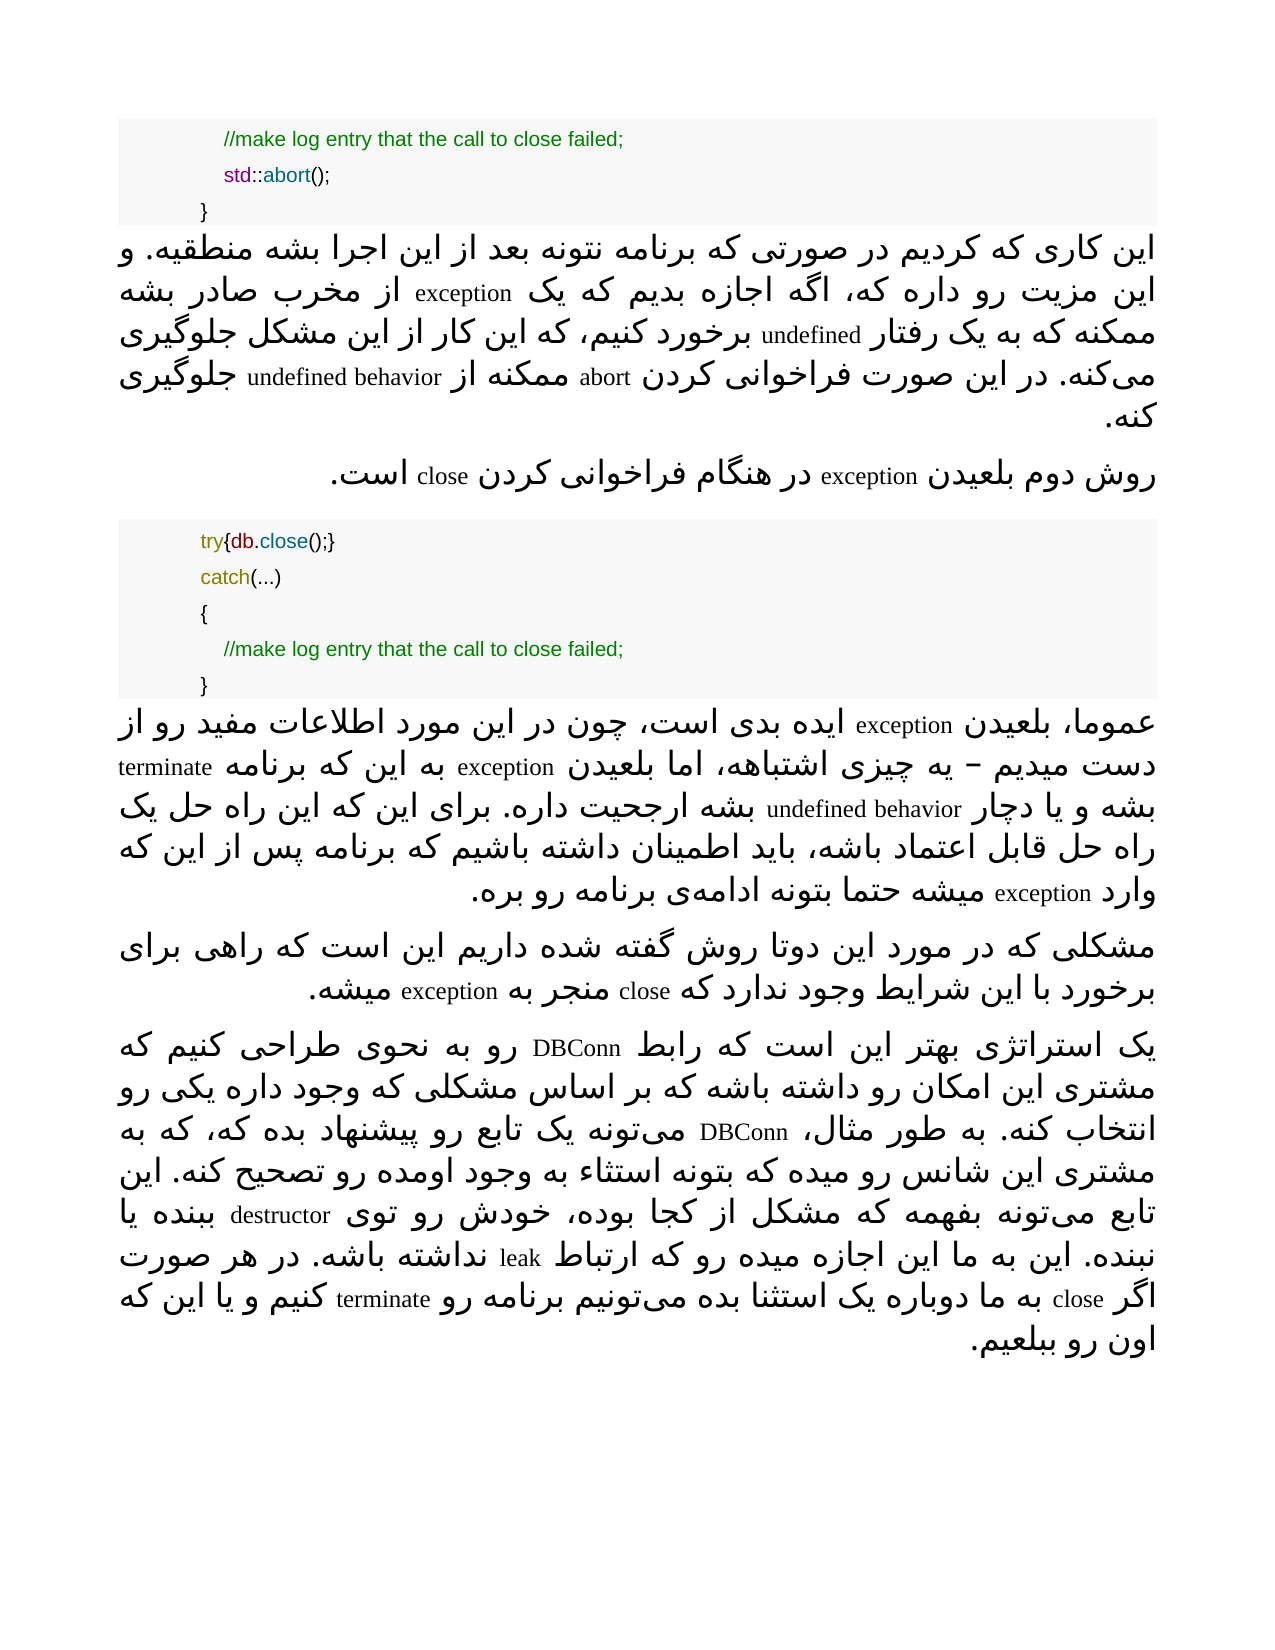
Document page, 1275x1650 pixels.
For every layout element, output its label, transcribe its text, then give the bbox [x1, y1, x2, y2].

text عموما، بلعیدن exception ایده بدی است، چون در این مورد اطلاعات مفید رو از دست میدیم – یه چیزی اشتباهه، اما بلعیدن exception به این که برنامه terminate بشه و یا دچار undefined behavior بشه ارجحیت داره. برای این که این راه حل یک راه حل قابل اعتماد باشه، باید اطمینان داشته باشیم که برنامه پس از این که وارد exception میشه حتما بتونه ادامه‌ی برنامه رو بره. [118, 699, 1157, 909]
text std::abort(); [118, 154, 1157, 190]
text مشکلی که در مورد این دوتا روش گفته شده داریم این است که راهی برای برخورد با این شرایط وجود ندارد که close منجر به exception میشه. [118, 924, 1157, 1008]
text //make log entry that the call to close failed; [118, 627, 1157, 663]
text } [118, 190, 1157, 226]
text //make log entry that the call to close failed; [118, 118, 1157, 154]
text try{db.close();} [118, 519, 1157, 555]
text catch(...) [118, 555, 1157, 591]
text این کاری که کردیم در صورتی که برنامه نتونه بعد از این اجرا بشه منطقیه. و این مزیت رو داره که، اگه اجازه بدیم که یک exception از مخرب صادر بشه ممکنه که به یک رفتار undefined برخورد کنیم، که این کار از این مشکل جلوگیری می‌کنه. در این صورت فراخوانی کردن abort ممکنه از undefined behavior جلوگیری کنه. [118, 226, 1157, 436]
text یک استراتژی بهتر این است که رابط DBConn رو به نحوی طراحی کنیم که مشتری این امکان رو داشته باشه که بر اساس مشکلی که وجود داره یکی رو انتخاب کنه. به طور مثال، DBConn می‌تونه یک تابع رو پیشنهاد بده که، که به مشتری این شانس رو میده که بتونه استثاء به وجود اومده رو تصحیح کنه. این تابع می‌تونه بفهمه که مشکل از کجا بوده، خودش رو توی destructor ببنده یا نبنده. این به ما این اجازه میده رو که ارتباط leak نداشته باشه. در هر صورت اگر close به ما دوباره یک استثنا بده می‌تونیم برنامه رو terminate کنیم و یا این که اون رو ببلعیم. [118, 1022, 1157, 1358]
text { [118, 591, 1157, 627]
text } [118, 663, 1157, 699]
text روش دوم بلعیدن exception در هنگام فراخوانی کردن close است. [118, 451, 1157, 493]
